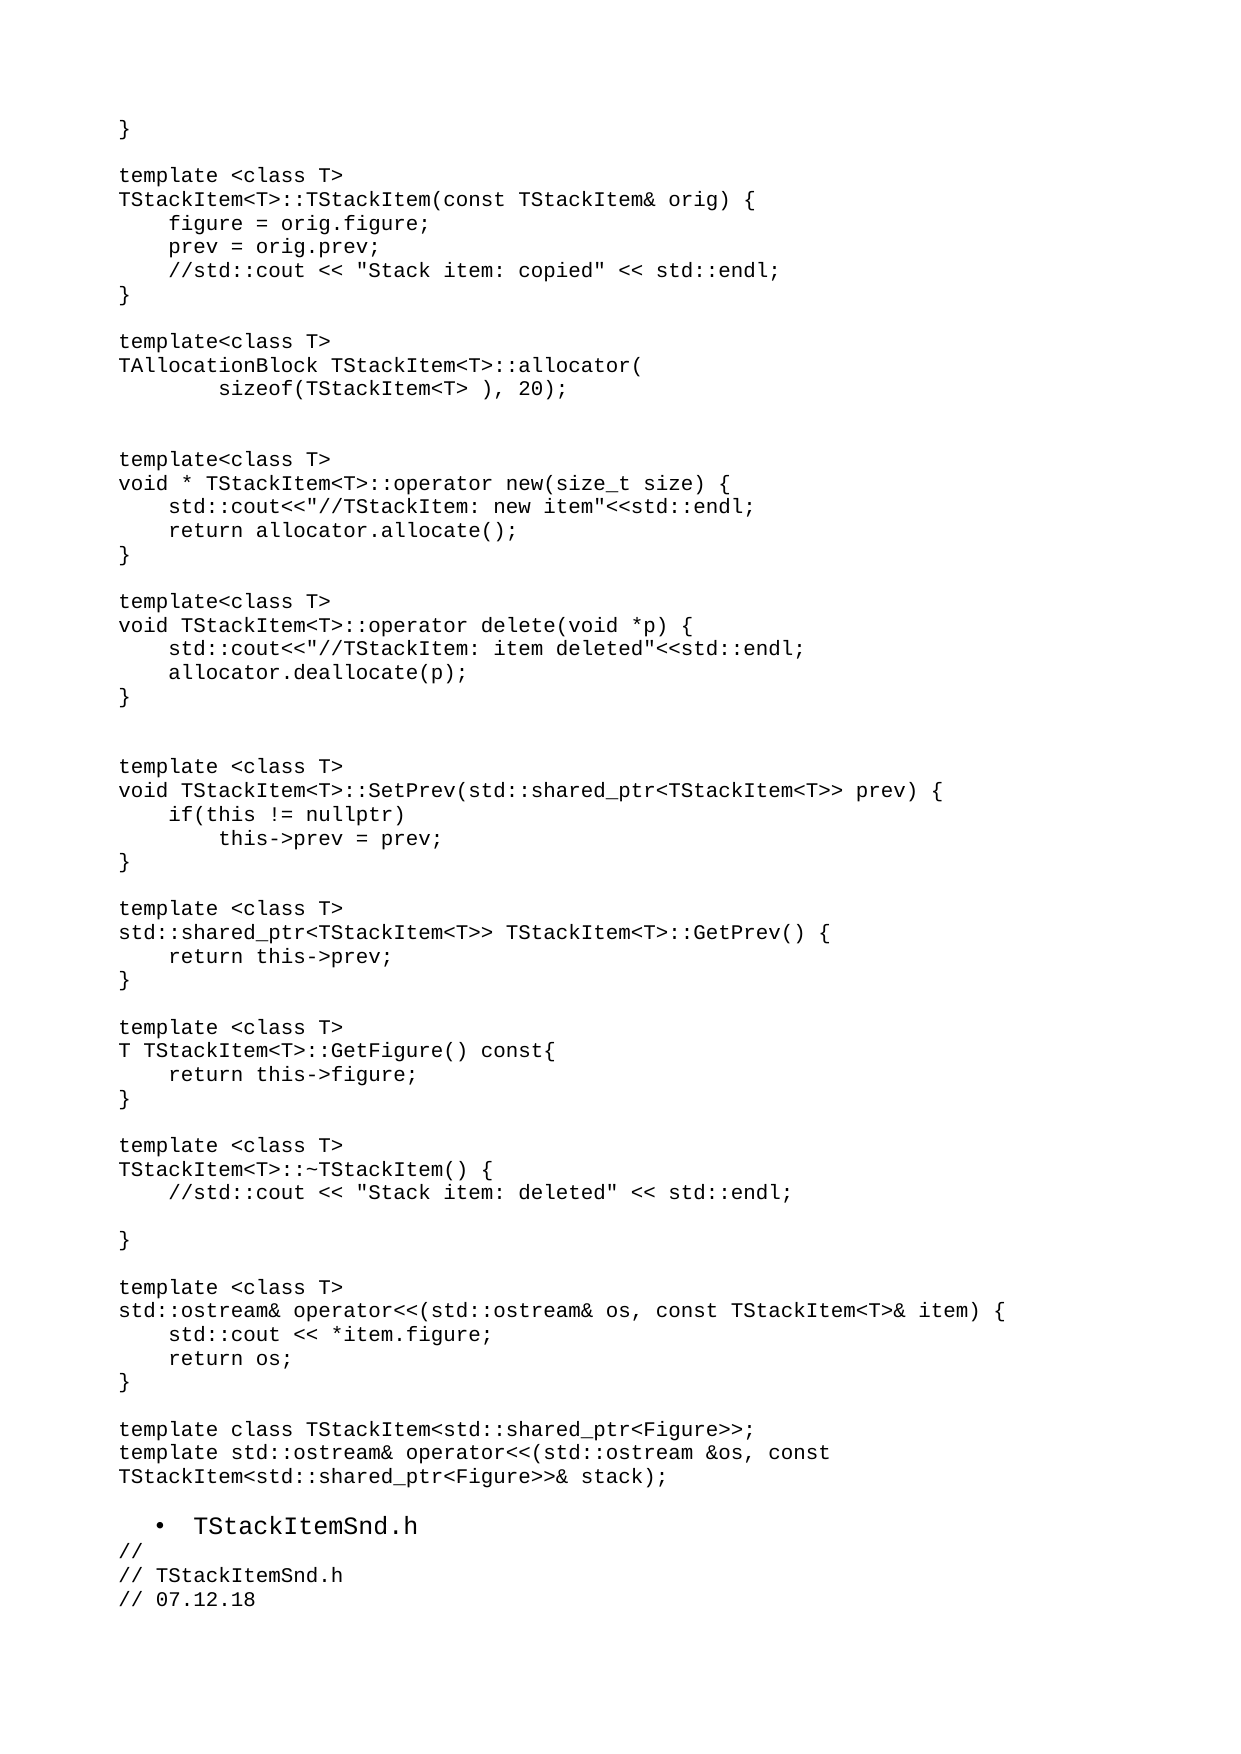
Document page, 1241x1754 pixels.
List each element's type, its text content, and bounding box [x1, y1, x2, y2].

text } [118, 851, 1122, 875]
text return this->prev; [118, 946, 1122, 969]
text std::ostream& operator<<(std::ostream& os, const TStackItem<T>& item) { [118, 1300, 1122, 1324]
text this->prev = prev; [118, 827, 1122, 851]
text TStackItem<T>::~TStackItem() { [118, 1158, 1122, 1182]
text } [118, 1229, 1122, 1253]
text std::cout << *item.figure; [118, 1324, 1122, 1348]
text //std::cout << "Stack item: deleted" << std::endl; [118, 1182, 1122, 1206]
text template std::ostream& operator<<(std::ostream &os, const TStackItem<std::shared_ptr<Figure>>& stack); [118, 1442, 1122, 1489]
text TStackItem<T>::TStackItem(const TStackItem& orig) { [118, 189, 1122, 213]
text std::cout<<"//TStackItem: item deleted"<<std::endl; [118, 638, 1122, 662]
text void TStackItem<T>::SetPrev(std::shared_ptr<TStackItem<T>> prev) { [118, 780, 1122, 804]
text } [118, 969, 1122, 993]
text std::shared_ptr<TStackItem<T>> TStackItem<T>::GetPrev() { [118, 922, 1122, 946]
text template class TStackItem<std::shared_ptr<Figure>>; [118, 1419, 1122, 1442]
text // [118, 1542, 1122, 1565]
text template <class T> [118, 1135, 1122, 1158]
text } [118, 1088, 1122, 1111]
text template<class T> [118, 331, 1122, 354]
text template <class T> [118, 1017, 1122, 1040]
text template <class T> [118, 757, 1122, 780]
text TAllocationBlock TStackItem<T>::allocator( [118, 354, 1122, 378]
text // TStackItemSnd.h [118, 1565, 1122, 1589]
text void TStackItem<T>::operator delete(void *p) { [118, 615, 1122, 638]
text // 07.12.18 [118, 1589, 1122, 1612]
text template<class T> [118, 591, 1122, 615]
text template <class T> [118, 165, 1122, 189]
text return allocator.allocate(); [118, 520, 1122, 544]
text return this->figure; [118, 1064, 1122, 1088]
text T TStackItem<T>::GetFigure() const{ [118, 1040, 1122, 1064]
text } [118, 1371, 1122, 1395]
text //std::cout << "Stack item: copied" << std::endl; [118, 260, 1122, 284]
text figure = orig.figure; [118, 213, 1122, 236]
text } [118, 284, 1122, 307]
text prev = orig.prev; [118, 236, 1122, 260]
text template <class T> [118, 1277, 1122, 1300]
text template<class T> [118, 449, 1122, 473]
text } [118, 686, 1122, 709]
text void * TStackItem<T>::operator new(size_t size) { [118, 473, 1122, 496]
text } [118, 544, 1122, 567]
text return os; [118, 1348, 1122, 1371]
text std::cout<<"//TStackItem: new item"<<std::endl; [118, 496, 1122, 520]
text if(this != nullptr) [118, 804, 1122, 827]
text allocator.deallocate(p); [118, 662, 1122, 686]
text template <class T> [118, 898, 1122, 922]
list TStackItemSnd.h [156, 1513, 1122, 1542]
text } [118, 118, 1122, 142]
text sizeof(TStackItem<T> ), 20); [118, 378, 1122, 402]
